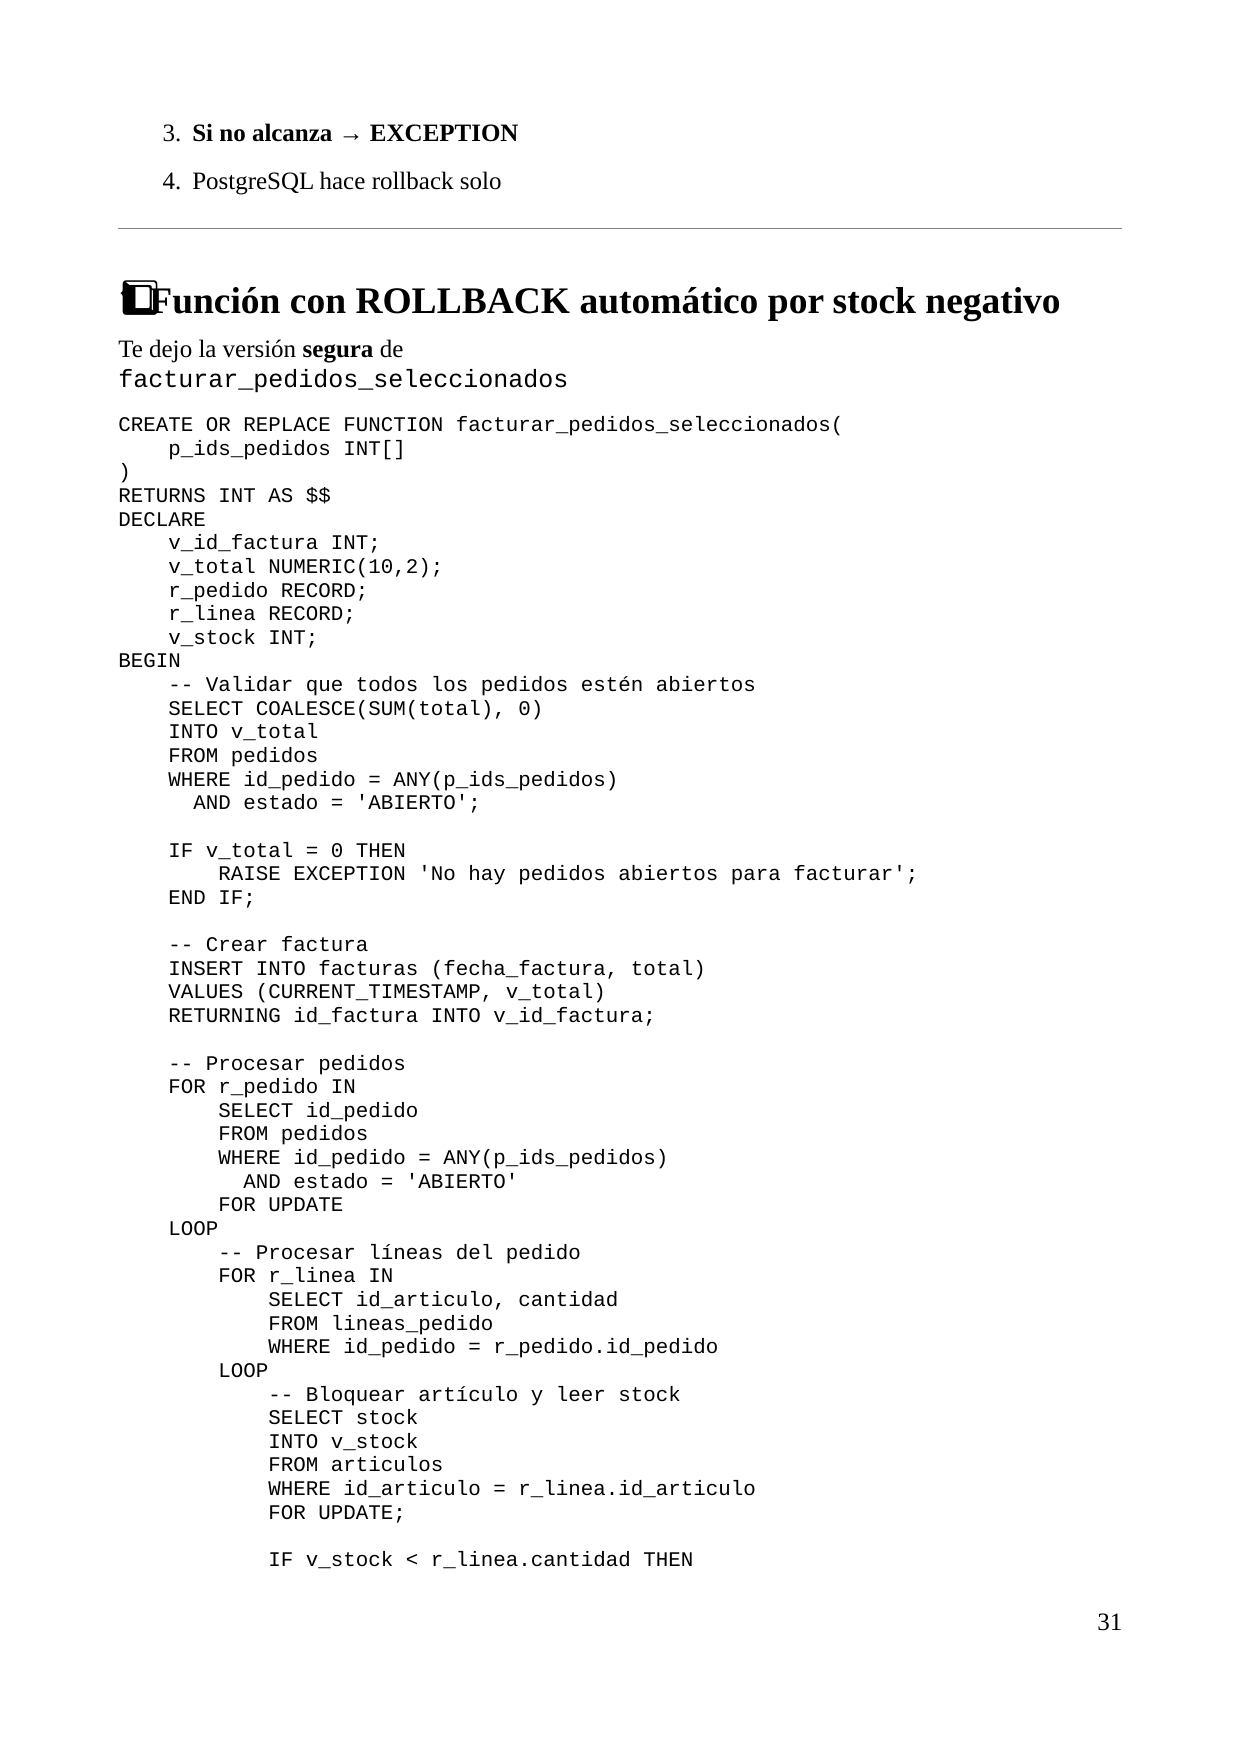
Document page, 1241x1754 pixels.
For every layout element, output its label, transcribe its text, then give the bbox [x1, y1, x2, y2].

text VALUES (CURRENT_TIMESTAMP, v_total) [118, 982, 1122, 1005]
list Si no alcanza → EXCEPTION [162, 118, 1122, 147]
text FOR UPDATE; [118, 1502, 1122, 1525]
text -- Procesar pedidos [118, 1052, 1122, 1076]
text v_total NUMERIC(10,2); [118, 556, 1122, 579]
subtitle 1️⃣ Función con ROLLBACK automático por stock negativo [118, 278, 1122, 322]
text SELECT stock [118, 1407, 1122, 1431]
text INTO v_stock [118, 1431, 1122, 1454]
text -- Procesar líneas del pedido [118, 1242, 1122, 1265]
text LOOP [118, 1218, 1122, 1242]
text AND estado = 'ABIERTO' [118, 1171, 1122, 1194]
text v_id_factura INT; [118, 532, 1122, 556]
text CREATE OR REPLACE FUNCTION facturar_pedidos_seleccionados( [118, 414, 1122, 438]
text WHERE id_pedido = ANY(p_ids_pedidos) [118, 1147, 1122, 1171]
text IF v_total = 0 THEN [118, 840, 1122, 863]
text LOOP [118, 1360, 1122, 1383]
text ) [118, 461, 1122, 485]
text FROM lineas_pedido [118, 1313, 1122, 1336]
text WHERE id_pedido = ANY(p_ids_pedidos) [118, 769, 1122, 792]
text END IF; [118, 887, 1122, 911]
text RAISE EXCEPTION 'No hay pedidos abiertos para facturar'; [118, 863, 1122, 887]
text RETURNS INT AS $$ [118, 485, 1122, 509]
list PostgreSQL hace rollback solo [162, 166, 1122, 194]
text FROM pedidos [118, 745, 1122, 769]
text DECLARE [118, 509, 1122, 532]
text FROM articulos [118, 1454, 1122, 1478]
text IF v_stock < r_linea.cantidad THEN [118, 1549, 1122, 1573]
text INSERT INTO facturas (fecha_factura, total) [118, 958, 1122, 982]
text r_pedido RECORD; [118, 579, 1122, 603]
text AND estado = 'ABIERTO'; [118, 792, 1122, 816]
text -- Bloquear artículo y leer stock [118, 1383, 1122, 1407]
text r_linea RECORD; [118, 603, 1122, 627]
text SELECT id_articulo, cantidad [118, 1289, 1122, 1313]
text FROM pedidos [118, 1123, 1122, 1147]
text BEGIN [118, 651, 1122, 674]
text v_stock INT; [118, 627, 1122, 651]
text SELECT COALESCE(SUM(total), 0) [118, 698, 1122, 721]
text -- Crear factura [118, 934, 1122, 958]
text SELECT id_pedido [118, 1100, 1122, 1123]
text WHERE id_articulo = r_linea.id_articulo [118, 1478, 1122, 1502]
text WHERE id_pedido = r_pedido.id_pedido [118, 1336, 1122, 1360]
text INTO v_total [118, 721, 1122, 745]
text FOR UPDATE [118, 1194, 1122, 1218]
text FOR r_linea IN [118, 1265, 1122, 1289]
text Te dejo la versión segura de facturar_pedidos_seleccionados [118, 334, 1122, 395]
text p_ids_pedidos INT[] [118, 438, 1122, 461]
text FOR r_pedido IN [118, 1076, 1122, 1100]
text -- Validar que todos los pedidos estén abiertos [118, 674, 1122, 698]
text RETURNING id_factura INTO v_id_factura; [118, 1005, 1122, 1029]
